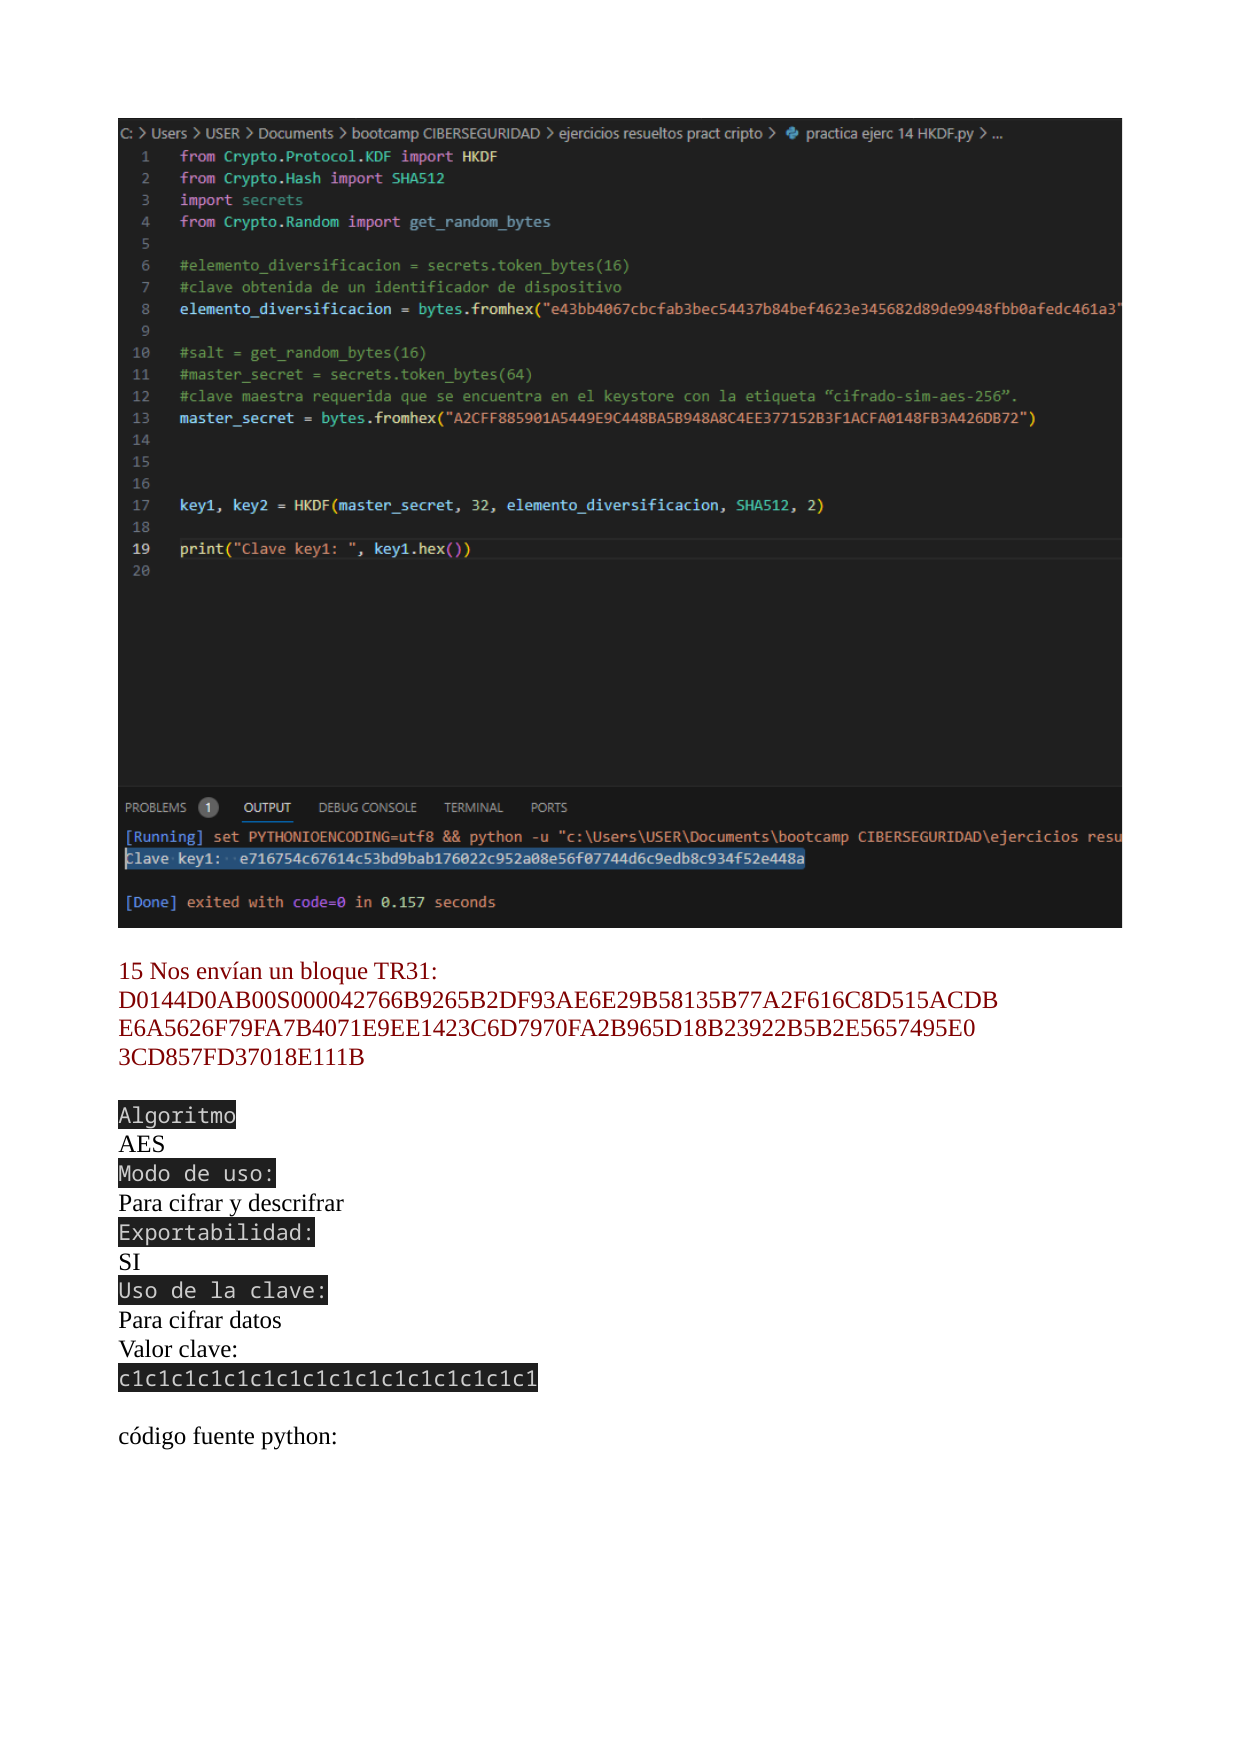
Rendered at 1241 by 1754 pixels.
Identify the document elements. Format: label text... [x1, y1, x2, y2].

text código fuente python: [118, 1421, 1122, 1450]
text SI [118, 1247, 1122, 1275]
text Algoritmo [118, 1100, 1122, 1129]
text Modo de uso: [118, 1158, 1122, 1188]
text Uso de la clave: [118, 1275, 1122, 1305]
text Valor clave: [118, 1334, 1122, 1363]
picture [118, 118, 1123, 928]
text AES [118, 1129, 1122, 1158]
text Para cifrar datos [118, 1305, 1122, 1334]
text Para cifrar y descrifrar [118, 1188, 1122, 1217]
text c1c1c1c1c1c1c1c1c1c1c1c1c1c1c1c1 [118, 1363, 1122, 1392]
text 15 Nos envían un bloque TR31: D0144D0AB00S000042766B9265B2DF93AE6E29B58135B77A2F616C8D515ACDB E6A5626F79FA7B4071E9EE1423C6D7970FA2B965D18B23922B5B2E5657495E0 3CD857FD37018E111B [118, 956, 1122, 1071]
text Exportabilidad: [118, 1217, 1122, 1247]
